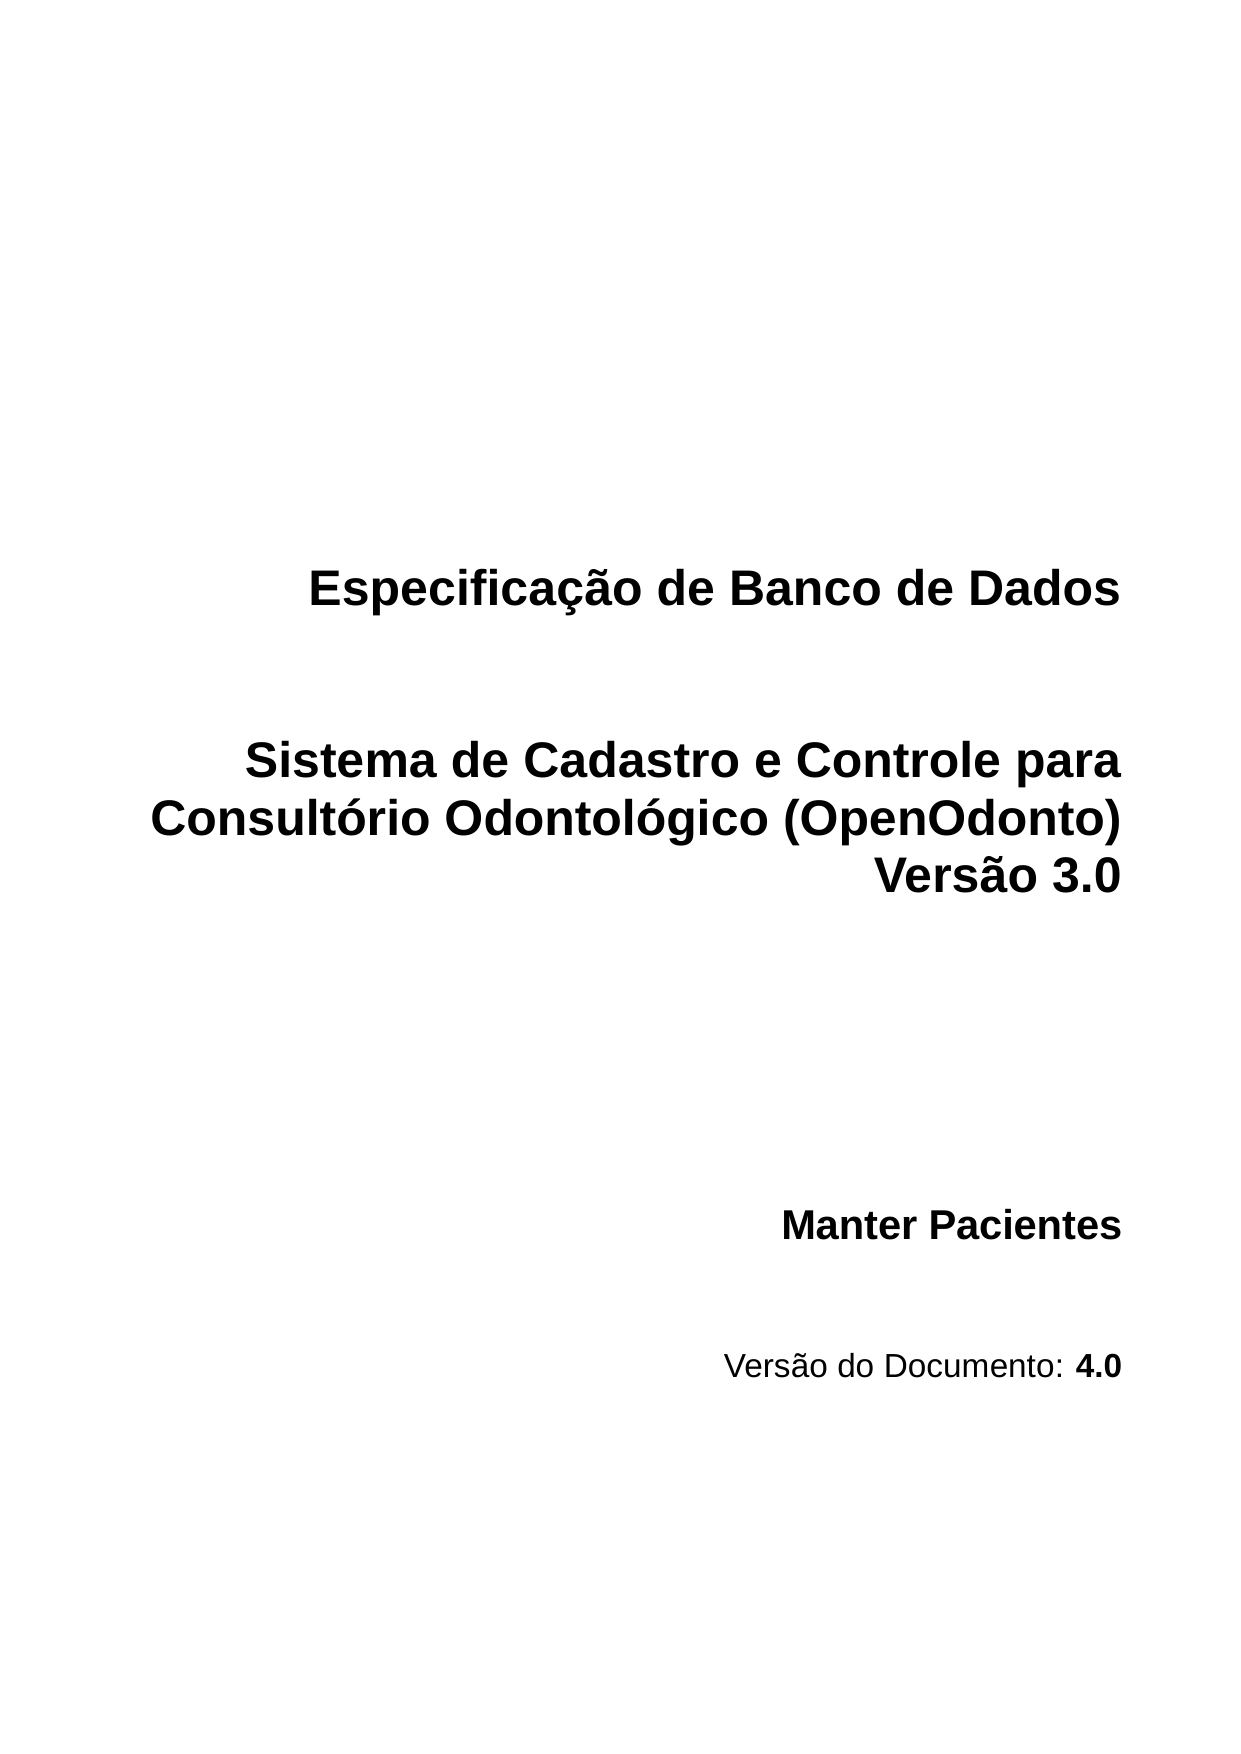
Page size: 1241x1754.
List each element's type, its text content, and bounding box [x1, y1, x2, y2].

text Sistema de Cadastro e Controle para Consultório Odontológico (OpenOdonto) Versão 3.0 [118, 731, 1122, 903]
text Versão do Documento: 4.0 [118, 1346, 1122, 1384]
text Manter Pacientes [118, 1200, 1122, 1248]
text Especificação de Banco de Dados [118, 558, 1122, 616]
